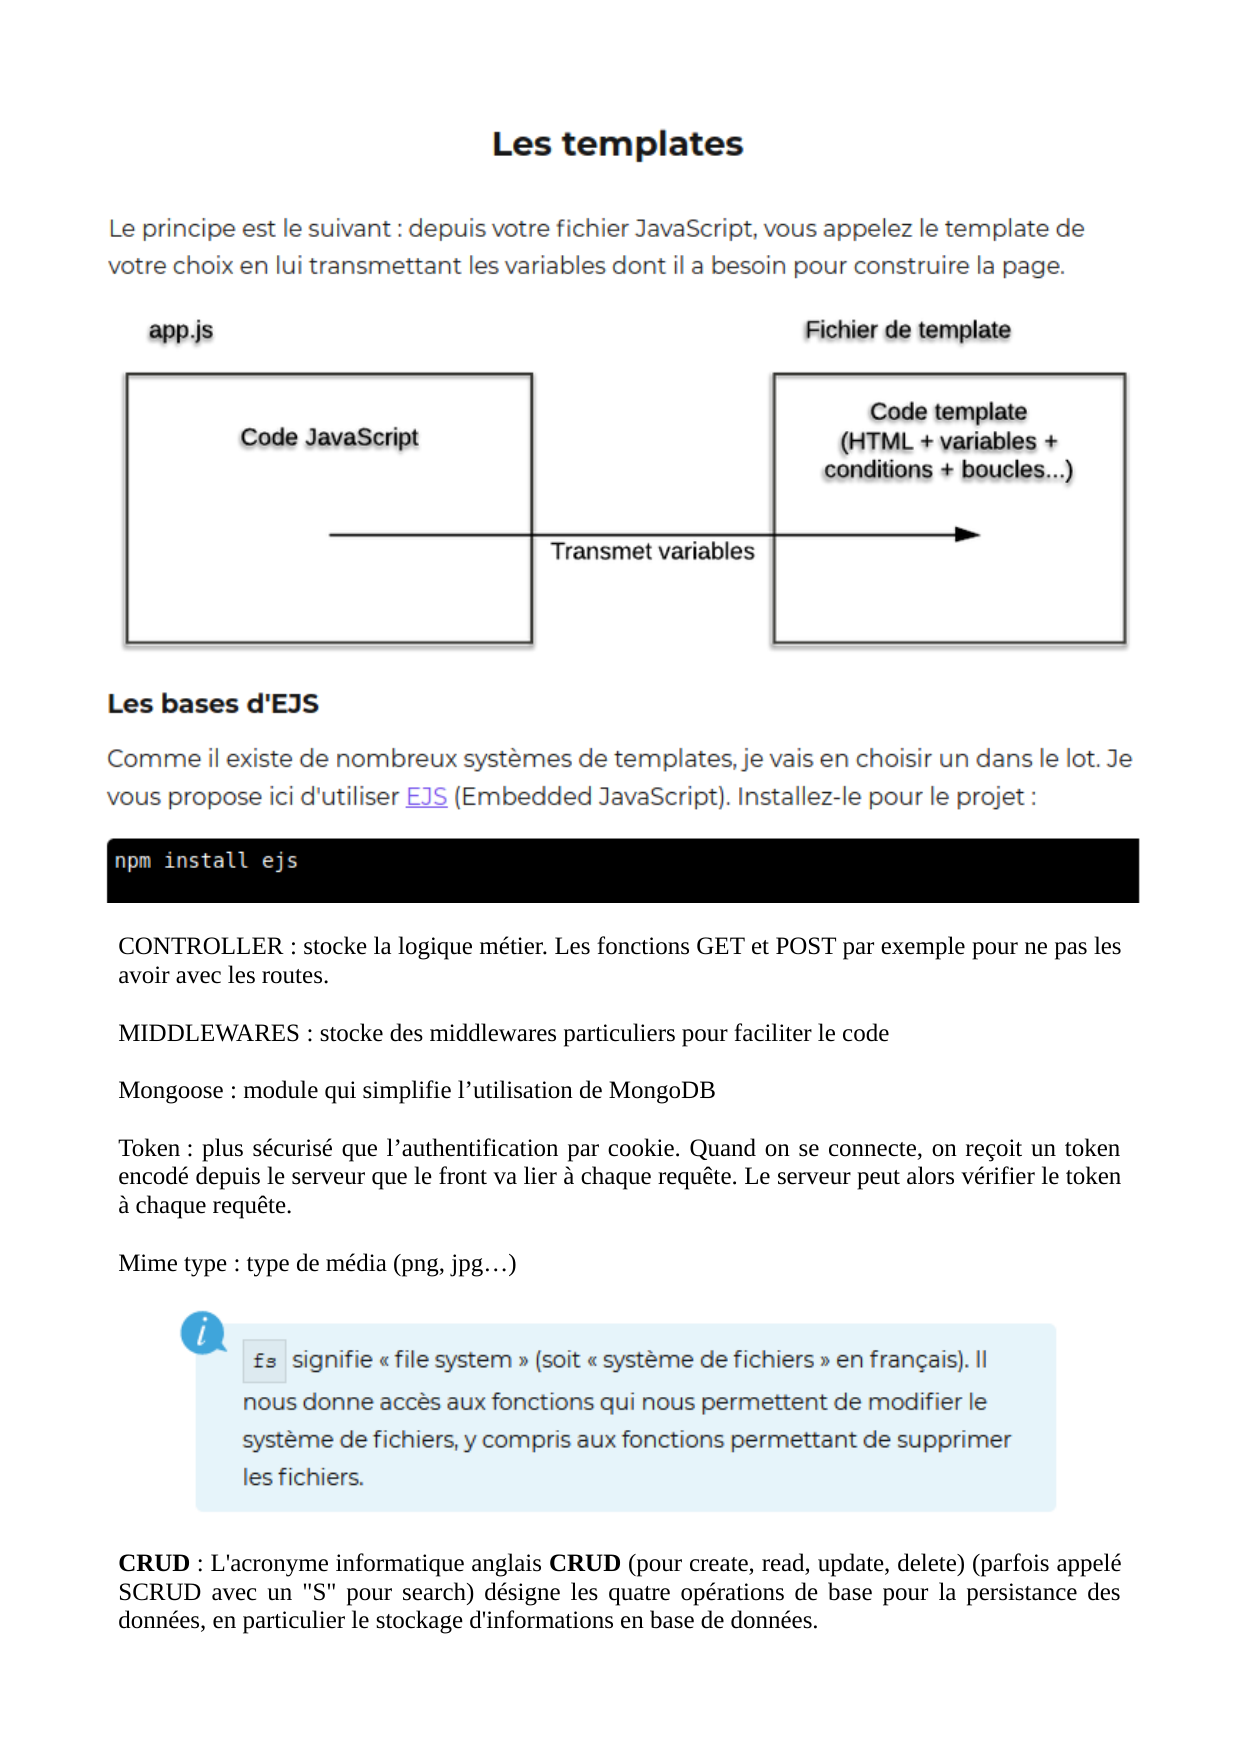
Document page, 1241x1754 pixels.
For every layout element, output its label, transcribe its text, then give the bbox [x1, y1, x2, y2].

picture [171, 1305, 1069, 1520]
picture [100, 684, 1140, 903]
text Mongoose : module qui simplifie l’utilisation de MongoDB [118, 1075, 1122, 1104]
text CRUD : L'acronyme informatique anglais CRUD (pour create, read, update, delete) (parfois appelé SCRUD avec un "S" pour search) désigne les quatre opérations de base pour la persistance des données, en particulier le stockage d'informations en base de données. [118, 1548, 1122, 1634]
picture [487, 118, 753, 167]
text MIDDLEWARES : stocke des middlewares particuliers pour faciliter le code [118, 1018, 1122, 1046]
text CONTROLLER : stocke la logique métier. Les fonctions GET et POST par exemple pour ne pas les avoir avec les routes. [118, 931, 1122, 989]
text Token : plus sécurisé que l’authentification par cookie. Quand on se connecte, on reçoit un token encodé depuis le serveur que le front va lier à chaque requête. Le serveur peut alors vérifier le token à chaque requête. [118, 1133, 1122, 1219]
picture [100, 204, 1140, 656]
text Mime type : type de média (png, jpg…) [118, 1248, 1122, 1276]
